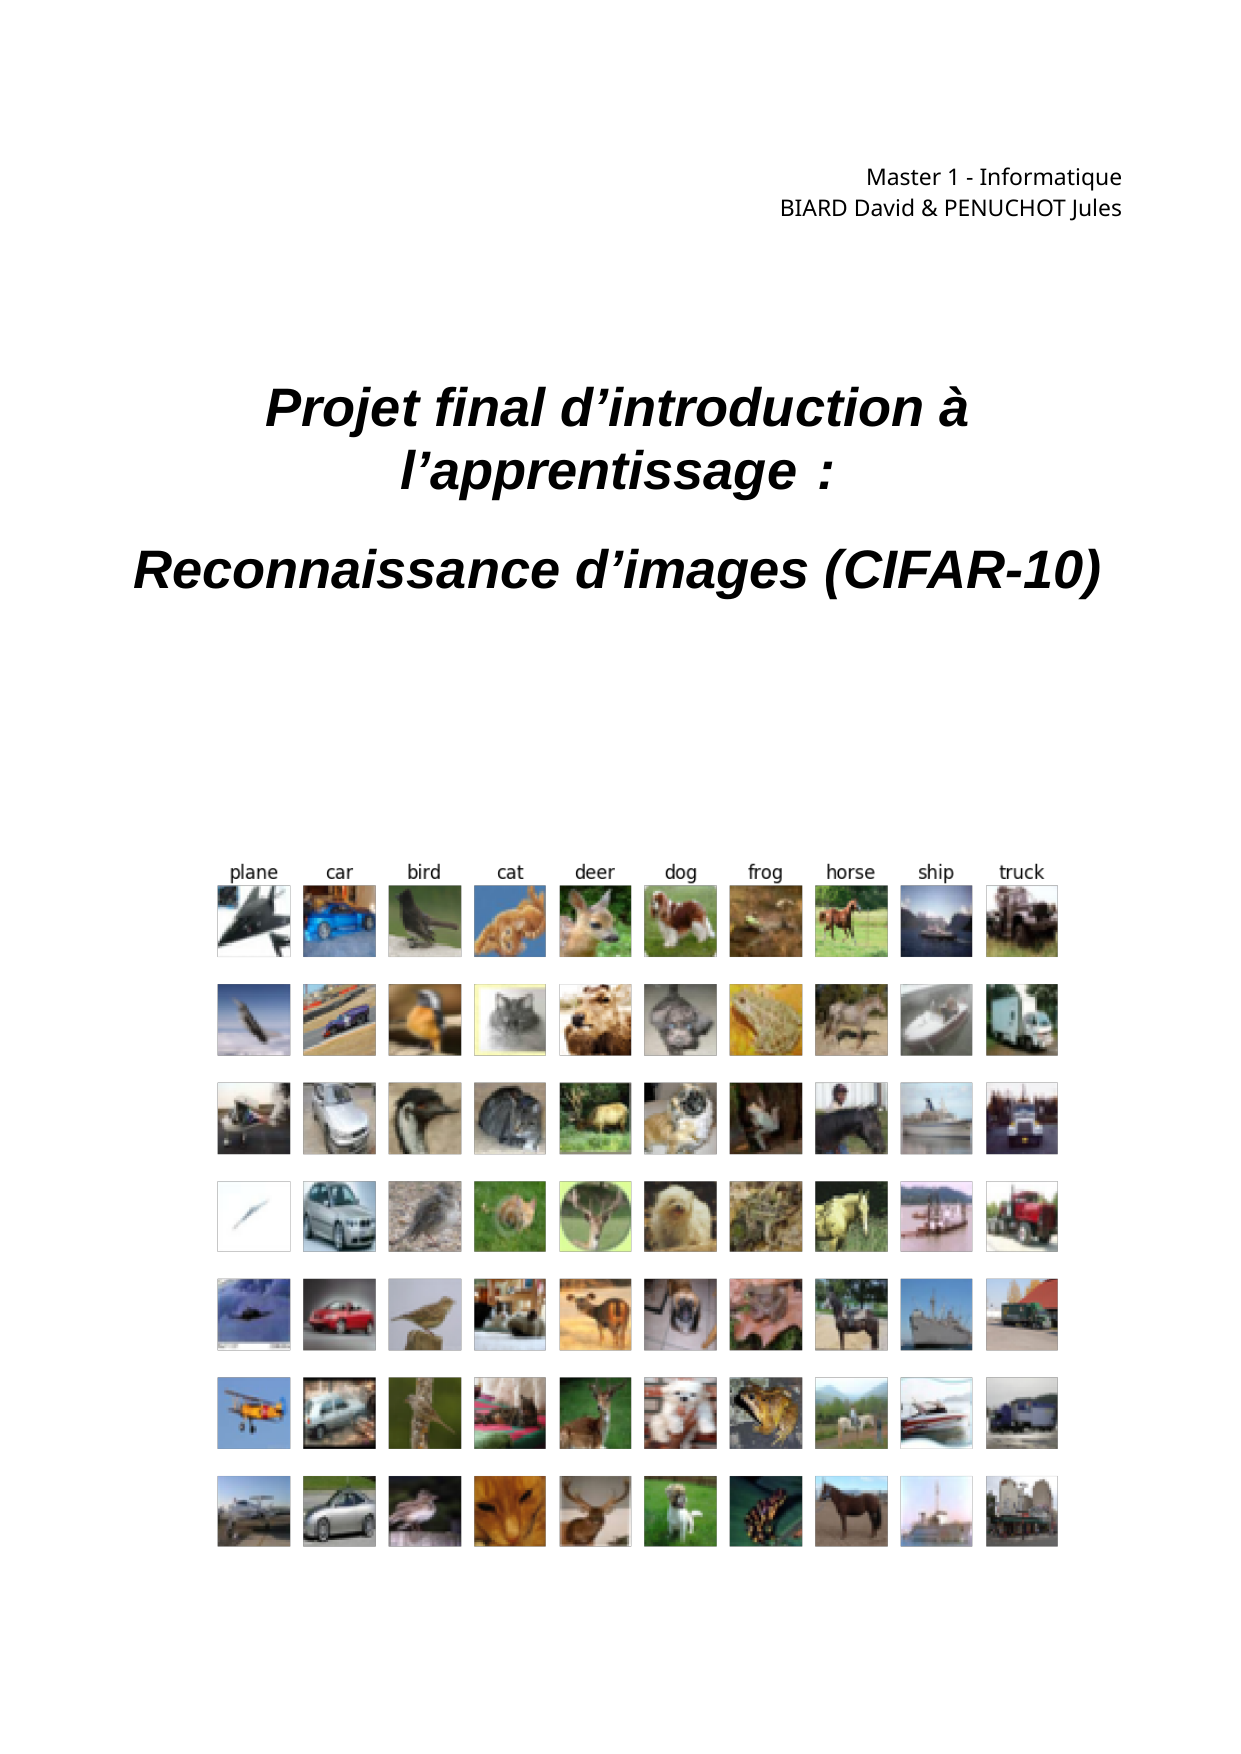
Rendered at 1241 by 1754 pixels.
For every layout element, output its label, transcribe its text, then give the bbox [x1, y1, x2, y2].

picture [182, 853, 1074, 1579]
text Master 1 - Informatique [118, 161, 1122, 192]
title Projet final d’introduction à l’apprentissage : [118, 376, 1122, 501]
title Reconnaissance d’images (CIFAR-10) [118, 538, 1122, 600]
text BIARD David & PENUCHOT Jules [118, 192, 1122, 223]
